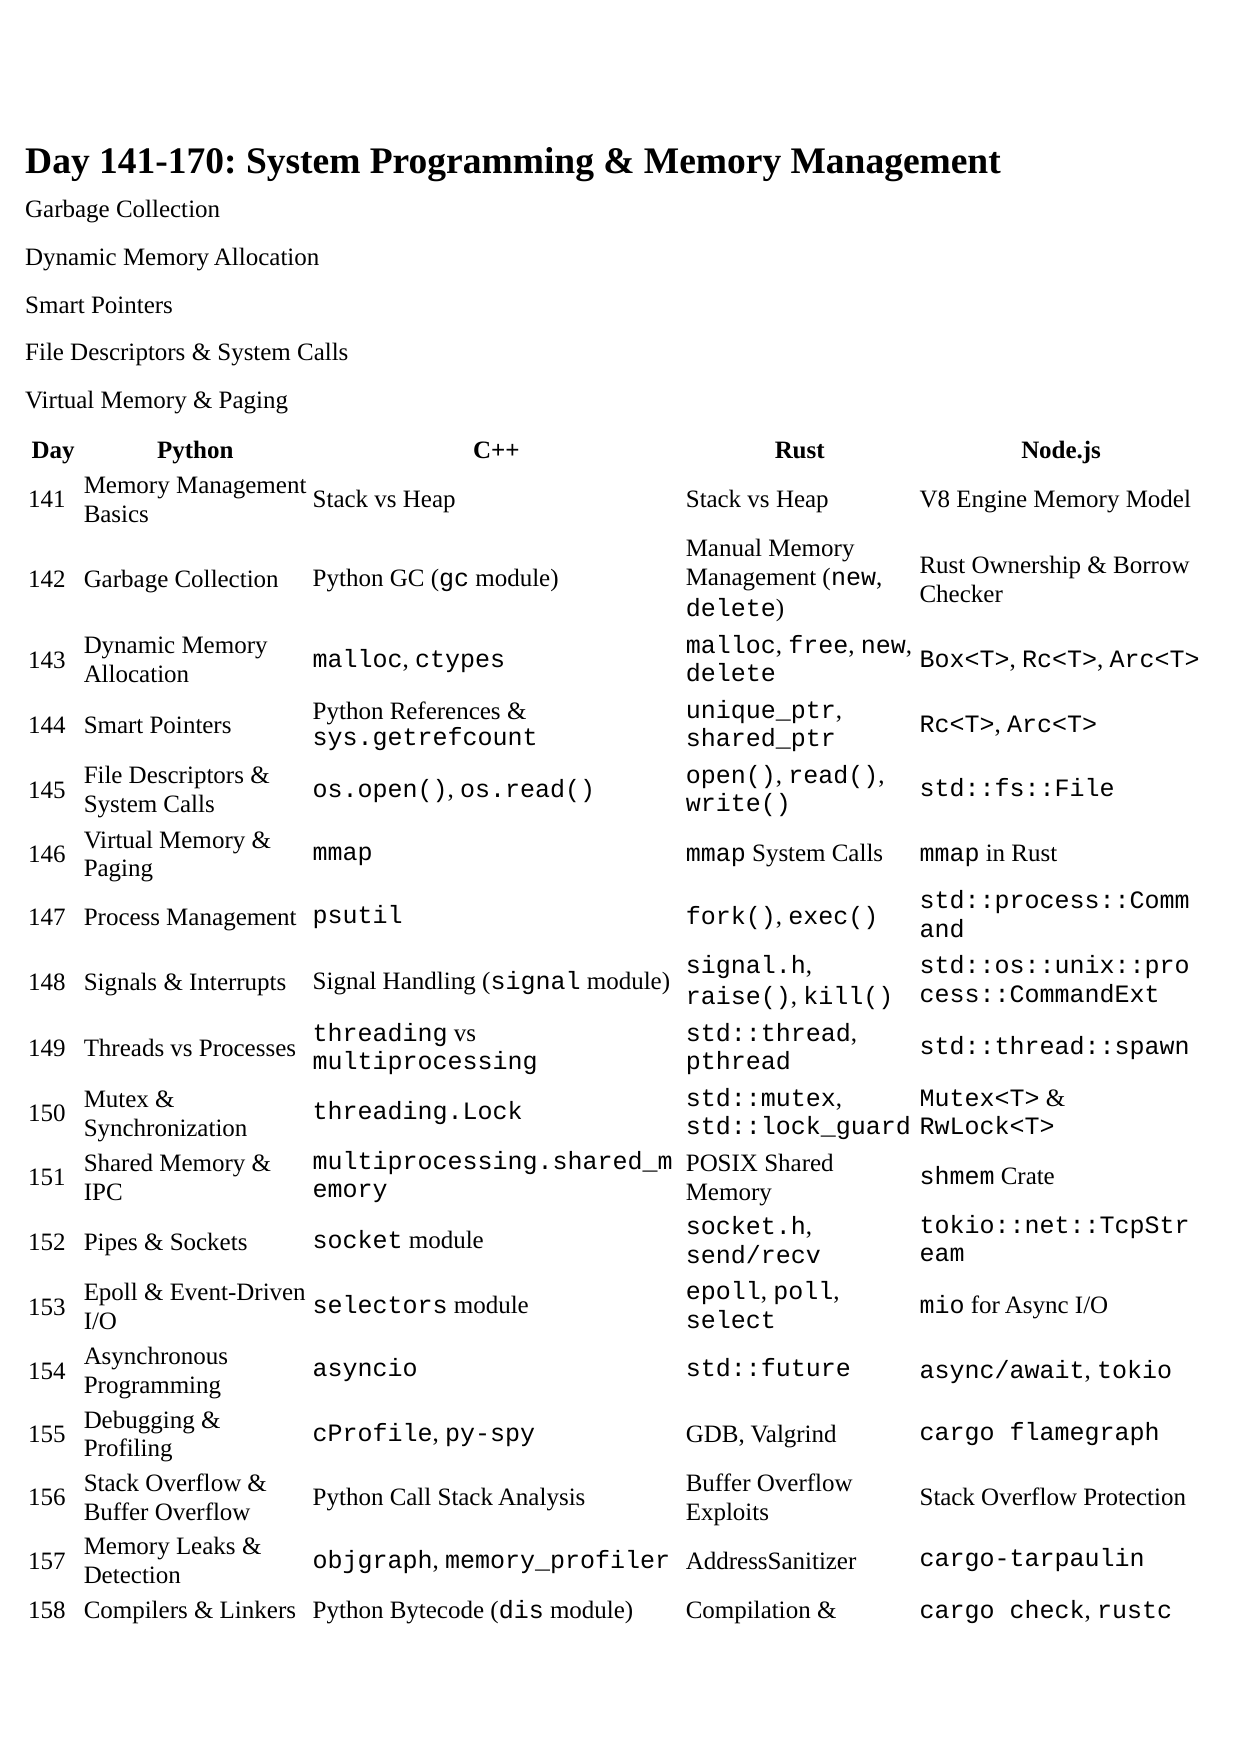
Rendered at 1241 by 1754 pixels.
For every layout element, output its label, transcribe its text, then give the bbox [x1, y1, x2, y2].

table_cell asyncio [310, 1339, 683, 1402]
table_cell socket module [310, 1209, 683, 1273]
table_cell signal.h, raise(), kill() [683, 948, 916, 1015]
table_cell open(), read(), write() [683, 757, 916, 822]
table_cell 143 [25, 627, 81, 692]
table_cell 152 [25, 1209, 81, 1273]
table_cell threading.Lock [310, 1080, 683, 1145]
table_cell Mutex & Synchronization [81, 1080, 309, 1145]
table_cell Dynamic Memory Allocation [81, 627, 309, 692]
table_cell 154 [25, 1339, 81, 1402]
table_cell Compilers & Linkers [81, 1592, 309, 1628]
table_cell 155 [25, 1402, 81, 1465]
table_cell malloc, free, new, delete [683, 627, 916, 692]
table_cell 151 [25, 1145, 81, 1208]
text Smart Pointers [25, 290, 1206, 318]
table_cell 149 [25, 1015, 81, 1080]
text Dynamic Memory Allocation [25, 242, 1206, 271]
table_cell tokio::net::TcpStream [916, 1209, 1206, 1273]
table_cell Stack Overflow Protection [916, 1465, 1206, 1528]
table_cell multiprocessing.shared_memory [310, 1145, 683, 1208]
table_cell Signal Handling (signal module) [310, 948, 683, 1015]
table_cell Compilation & [683, 1592, 916, 1628]
table_cell os.open(), os.read() [310, 757, 683, 822]
table_cell GDB, Valgrind [683, 1402, 916, 1465]
table_cell AddressSanitizer [683, 1529, 916, 1592]
table_cell std::future [683, 1339, 916, 1402]
table_cell Smart Pointers [81, 692, 309, 757]
table_cell 153 [25, 1274, 81, 1338]
table_cell POSIX Shared Memory [683, 1145, 916, 1208]
table_cell Memory Leaks & Detection [81, 1529, 309, 1592]
table_cell Manual Memory Management (new, delete) [683, 531, 916, 627]
text File Descriptors & System Calls [25, 337, 1206, 366]
table_cell 150 [25, 1080, 81, 1145]
text Virtual Memory & Paging [25, 385, 1206, 414]
table_cell unique_ptr, shared_ptr [683, 692, 916, 757]
table_cell mio for Async I/O [916, 1274, 1206, 1338]
table_cell selectors module [310, 1274, 683, 1338]
table_cell threading vs multiprocessing [310, 1015, 683, 1080]
table_cell 142 [25, 531, 81, 627]
table_cell epoll, poll, select [683, 1274, 916, 1338]
table_cell Python References & sys.getrefcount [310, 692, 683, 757]
table_cell Stack Overflow & Buffer Overflow [81, 1465, 309, 1528]
table_cell Python GC (gc module) [310, 531, 683, 627]
table_cell async/await, tokio [916, 1339, 1206, 1402]
table_cell malloc, ctypes [310, 627, 683, 692]
table_cell Garbage Collection [81, 531, 309, 627]
table_cell psutil [310, 885, 683, 948]
table_cell 158 [25, 1592, 81, 1628]
table_cell cargo-tarpaulin [916, 1529, 1206, 1592]
table_cell Box<T>, Rc<T>, Arc<T> [916, 627, 1206, 692]
table_cell 146 [25, 822, 81, 885]
table_cell Shared Memory & IPC [81, 1145, 309, 1208]
table_cell std::fs::File [916, 757, 1206, 822]
table_cell fork(), exec() [683, 885, 916, 948]
table_header Rust [683, 433, 916, 467]
table_cell V8 Engine Memory Model [916, 467, 1206, 531]
table_cell Virtual Memory & Paging [81, 822, 309, 885]
table_header Python [81, 433, 309, 467]
table_cell Pipes & Sockets [81, 1209, 309, 1273]
table_cell 157 [25, 1529, 81, 1592]
table_cell Stack vs Heap [310, 467, 683, 531]
table_header C++ [310, 433, 683, 467]
table_cell std::os::unix::process::CommandExt [916, 948, 1206, 1015]
table_cell Python Call Stack Analysis [310, 1465, 683, 1528]
table_cell mmap [310, 822, 683, 885]
table_cell 148 [25, 948, 81, 1015]
table_cell Stack vs Heap [683, 467, 916, 531]
table_cell Rc<T>, Arc<T> [916, 692, 1206, 757]
table_cell Debugging & Profiling [81, 1402, 309, 1465]
table_cell 144 [25, 692, 81, 757]
table_cell File Descriptors & System Calls [81, 757, 309, 822]
table_cell Python Bytecode (dis module) [310, 1592, 683, 1628]
table_cell std::process::Command [916, 885, 1206, 948]
table_cell shmem Crate [916, 1145, 1206, 1208]
table_cell Threads vs Processes [81, 1015, 309, 1080]
table_header Node.js [916, 433, 1206, 467]
table_cell Asynchronous Programming [81, 1339, 309, 1402]
table_cell std::thread, pthread [683, 1015, 916, 1080]
table_cell 147 [25, 885, 81, 948]
table_cell Signals & Interrupts [81, 948, 309, 1015]
table_cell objgraph, memory_profiler [310, 1529, 683, 1592]
table_cell Mutex<T> & RwLock<T> [916, 1080, 1206, 1145]
table_cell Buffer Overflow Exploits [683, 1465, 916, 1528]
table_cell Rust Ownership & Borrow Checker [916, 531, 1206, 627]
table_cell mmap System Calls [683, 822, 916, 885]
table_cell 145 [25, 757, 81, 822]
table_header Day [25, 433, 81, 467]
table_cell cargo check, rustc [916, 1592, 1206, 1628]
table_cell 156 [25, 1465, 81, 1528]
text Garbage Collection [25, 194, 1206, 223]
subtitle Day 141-170: System Programming & Memory Management [25, 139, 1206, 182]
table_cell socket.h, send/recv [683, 1209, 916, 1273]
table_cell cargo flamegraph [916, 1402, 1206, 1465]
table_cell mmap in Rust [916, 822, 1206, 885]
table_cell cProfile, py-spy [310, 1402, 683, 1465]
table_cell Epoll & Event-Driven I/O [81, 1274, 309, 1338]
table_cell Memory Management Basics [81, 467, 309, 531]
table_cell 141 [25, 467, 81, 531]
table_cell Process Management [81, 885, 309, 948]
table_cell std::mutex, std::lock_guard [683, 1080, 916, 1145]
table_cell std::thread::spawn [916, 1015, 1206, 1080]
